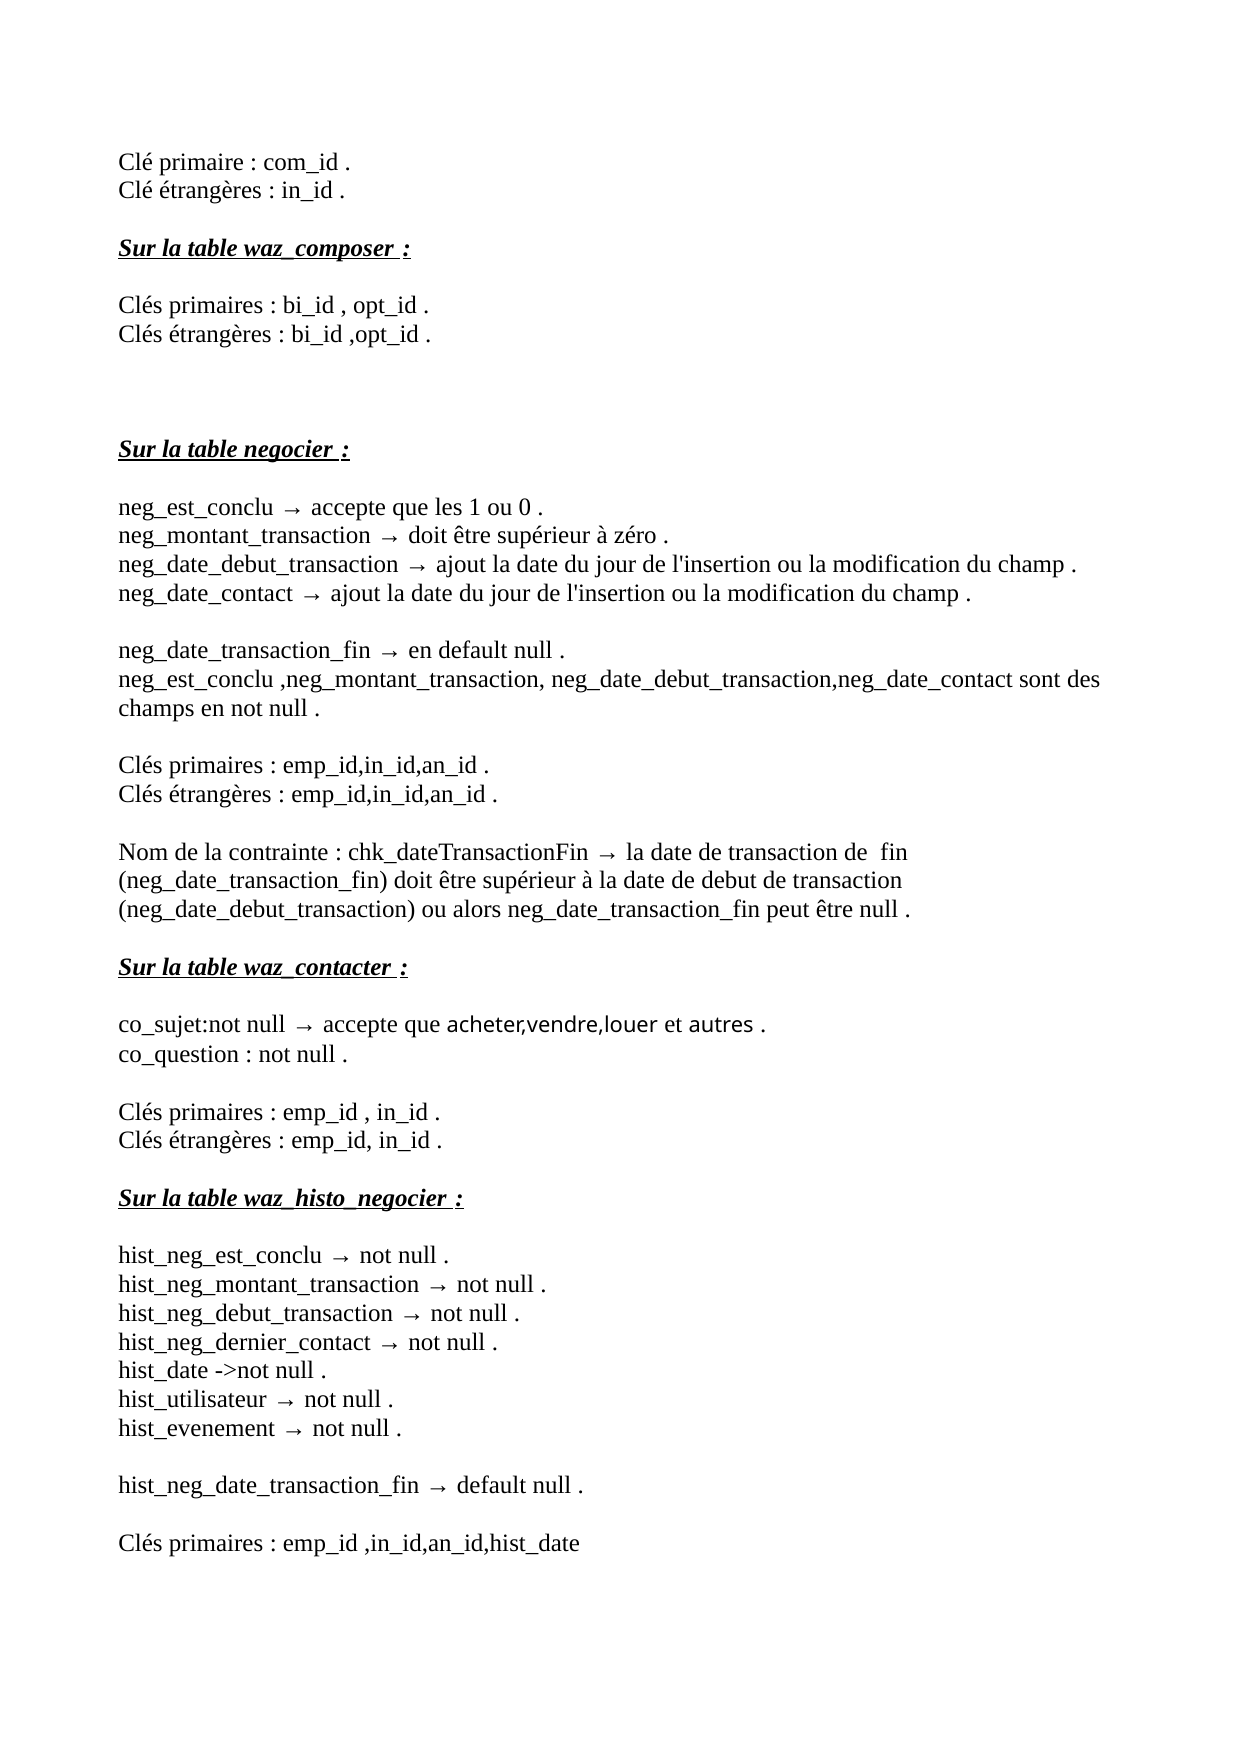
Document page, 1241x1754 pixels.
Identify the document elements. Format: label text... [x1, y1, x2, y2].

text co_sujet:not null → accepte que acheter,vendre,louer et autres . [118, 1009, 1122, 1039]
text hist_utilisateur → not null . [118, 1384, 1122, 1413]
text hist_neg_est_conclu → not null . [118, 1240, 1122, 1269]
text Clés primaires : bi_id , opt_id . [118, 291, 1122, 319]
text hist_date ->not null . [118, 1355, 1122, 1384]
text Clés primaires : emp_id ,in_id,an_id,hist_date [118, 1528, 1122, 1557]
text Clés primaires : emp_id , in_id . [118, 1097, 1122, 1125]
text neg_montant_transaction → doit être supérieur à zéro . [118, 521, 1122, 549]
text neg_est_conclu ,neg_montant_transaction, neg_date_debut_transaction,neg_date_contact sont des champs en not null . [118, 664, 1122, 722]
text Clé primaire : com_id . [118, 147, 1122, 176]
text Sur la table waz_composer : [118, 233, 1122, 262]
text Clés primaires : emp_id,in_id,an_id . [118, 751, 1122, 779]
text hist_evenement → not null . [118, 1413, 1122, 1442]
text Nom de la contrainte : chk_dateTransactionFin → la date de transaction de fin (neg_date_transaction_fin) doit être supérieur à la date de debut de transaction (neg_date_debut_transaction) ou alors neg_date_transaction_fin peut être null . [118, 837, 1122, 923]
text neg_date_transaction_fin → en default null . [118, 636, 1122, 664]
text hist_neg_date_transaction_fin → default null . [118, 1470, 1122, 1499]
text Clés étrangères : emp_id, in_id . [118, 1125, 1122, 1154]
text neg_est_conclu → accepte que les 1 ou 0 . [118, 492, 1122, 521]
text neg_date_contact → ajout la date du jour de l'insertion ou la modification du champ . [118, 578, 1122, 607]
text hist_neg_montant_transaction → not null . [118, 1269, 1122, 1298]
text Clé étrangères : in_id . [118, 176, 1122, 204]
text Sur la table negocier : [118, 434, 1122, 463]
text Clés étrangères : emp_id,in_id,an_id . [118, 779, 1122, 808]
text co_question : not null . [118, 1039, 1122, 1068]
text Sur la table waz_contacter : [118, 952, 1122, 981]
text Clés étrangères : bi_id ,opt_id . [118, 319, 1122, 348]
text hist_neg_dernier_contact → not null . [118, 1327, 1122, 1355]
text Sur la table waz_histo_negocier : [118, 1183, 1122, 1212]
text neg_date_debut_transaction → ajout la date du jour de l'insertion ou la modification du champ . [118, 549, 1122, 578]
text hist_neg_debut_transaction → not null . [118, 1298, 1122, 1327]
